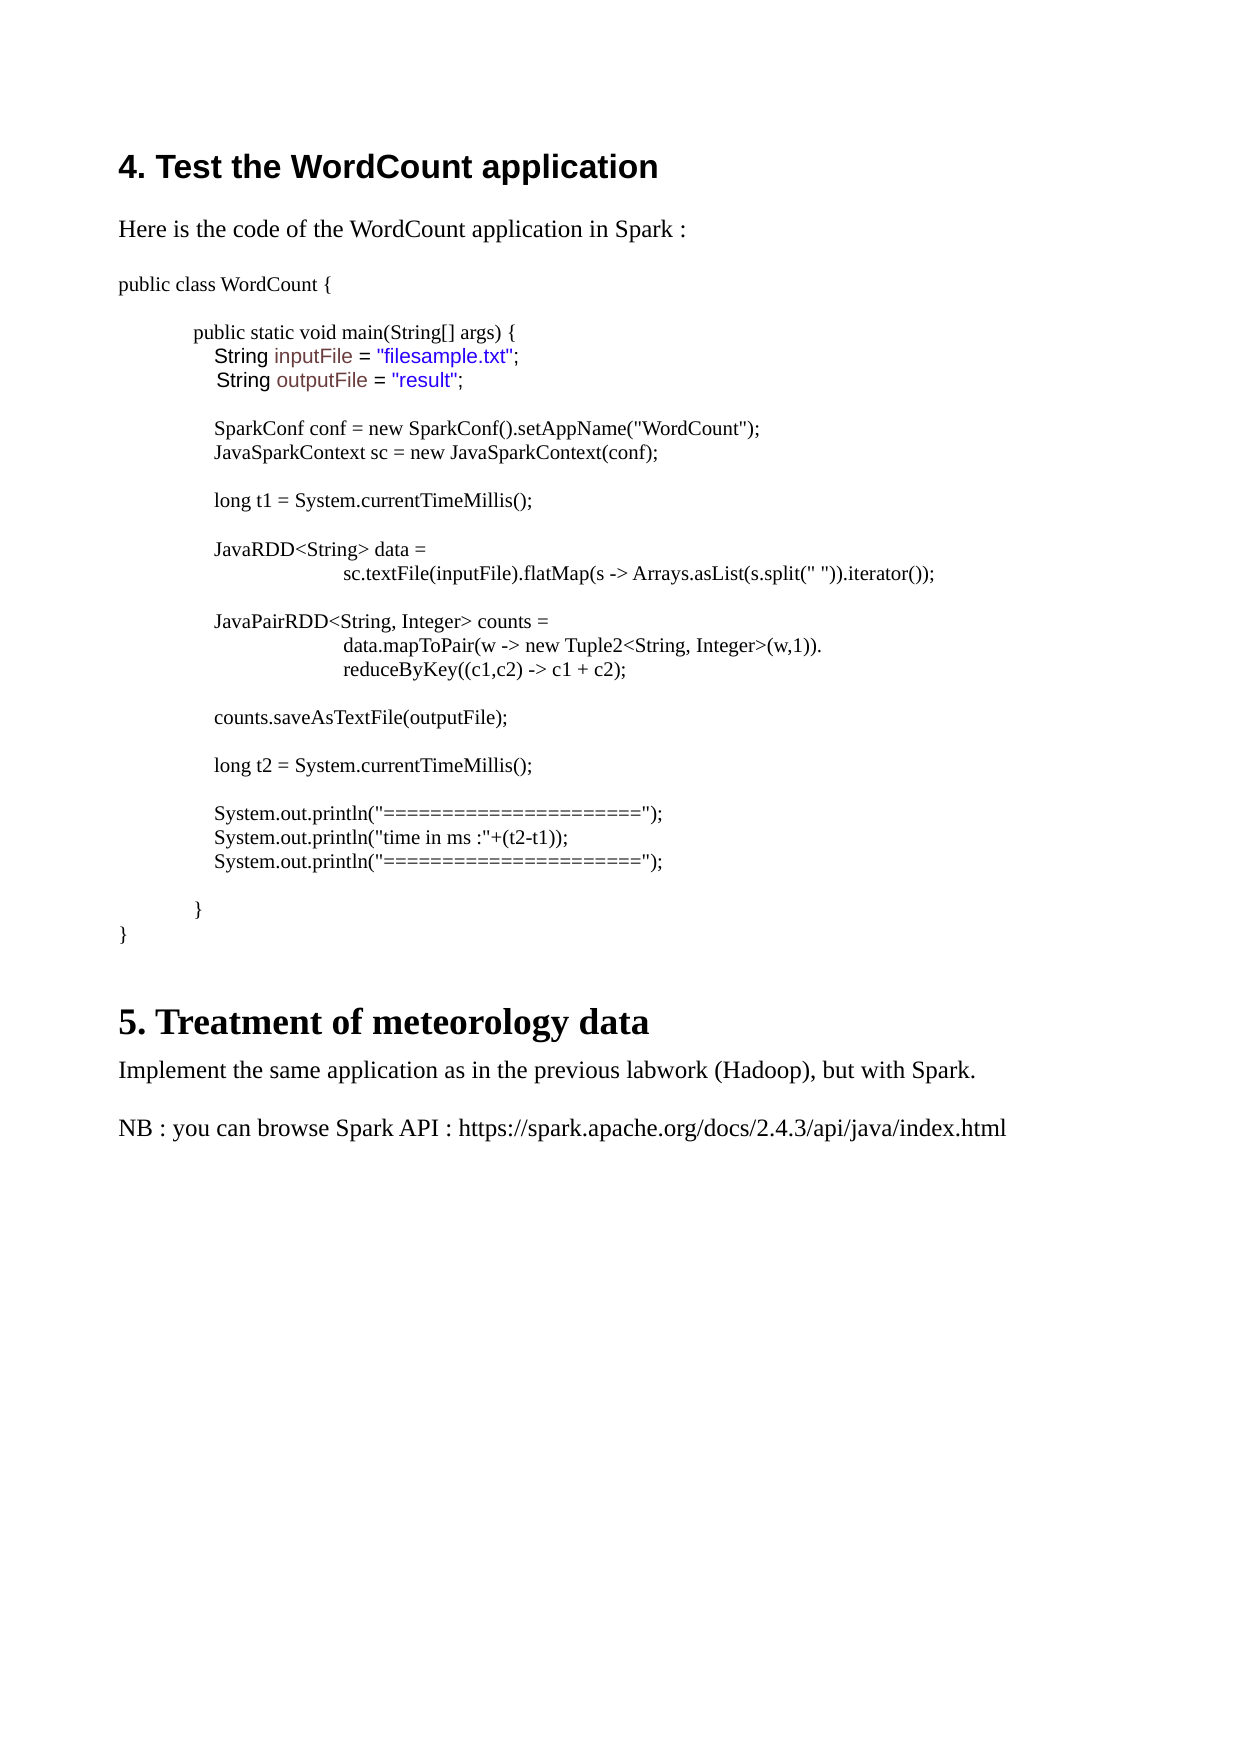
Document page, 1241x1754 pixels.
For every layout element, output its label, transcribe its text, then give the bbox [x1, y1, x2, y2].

text sc.textFile(inputFile).flatMap(s -> Arrays.asList(s.split(" ")).iterator()); [118, 561, 1122, 584]
text long t1 = System.currentTimeMillis(); [118, 488, 1122, 512]
subtitle 4. Test the WordCount application [118, 147, 1122, 186]
text JavaPairRDD<String, Integer> counts = [118, 609, 1122, 633]
text long t2 = System.currentTimeMillis(); [118, 753, 1122, 777]
text NB : you can browse Spark API : https://spark.apache.org/docs/2.4.3/api/java/index.html [118, 1113, 1063, 1142]
text Here is the code of the WordCount application in Spark : [118, 214, 1122, 243]
text public class WordCount { [118, 272, 1122, 296]
text Implement the same application as in the previous labwork (Hadoop), but with Spark. [118, 1055, 1063, 1084]
text data.mapToPair(w -> new Tuple2<String, Integer>(w,1)). [118, 633, 1122, 657]
text System.out.println("======================"); [118, 801, 1122, 825]
text public static void main(String[] args) { [118, 320, 1122, 344]
text } [118, 921, 1122, 946]
text JavaRDD<String> data = [118, 536, 1122, 561]
text reduceByKey((c1,c2) -> c1 + c2); [118, 657, 1122, 681]
text } [118, 897, 1122, 921]
text String outputFile = "result"; [118, 368, 1122, 392]
subtitle 5. Treatment of meteorology data [118, 999, 1122, 1042]
text JavaSparkContext sc = new JavaSparkContext(conf); [118, 440, 1122, 464]
text SparkConf conf = new SparkConf().setAppName("WordCount"); [118, 416, 1122, 440]
text counts.saveAsTextFile(outputFile); [118, 705, 1122, 729]
text System.out.println("time in ms :"+(t2-t1)); [118, 825, 1122, 849]
text String inputFile = "filesample.txt"; [118, 344, 1122, 368]
text System.out.println("======================"); [118, 849, 1122, 873]
